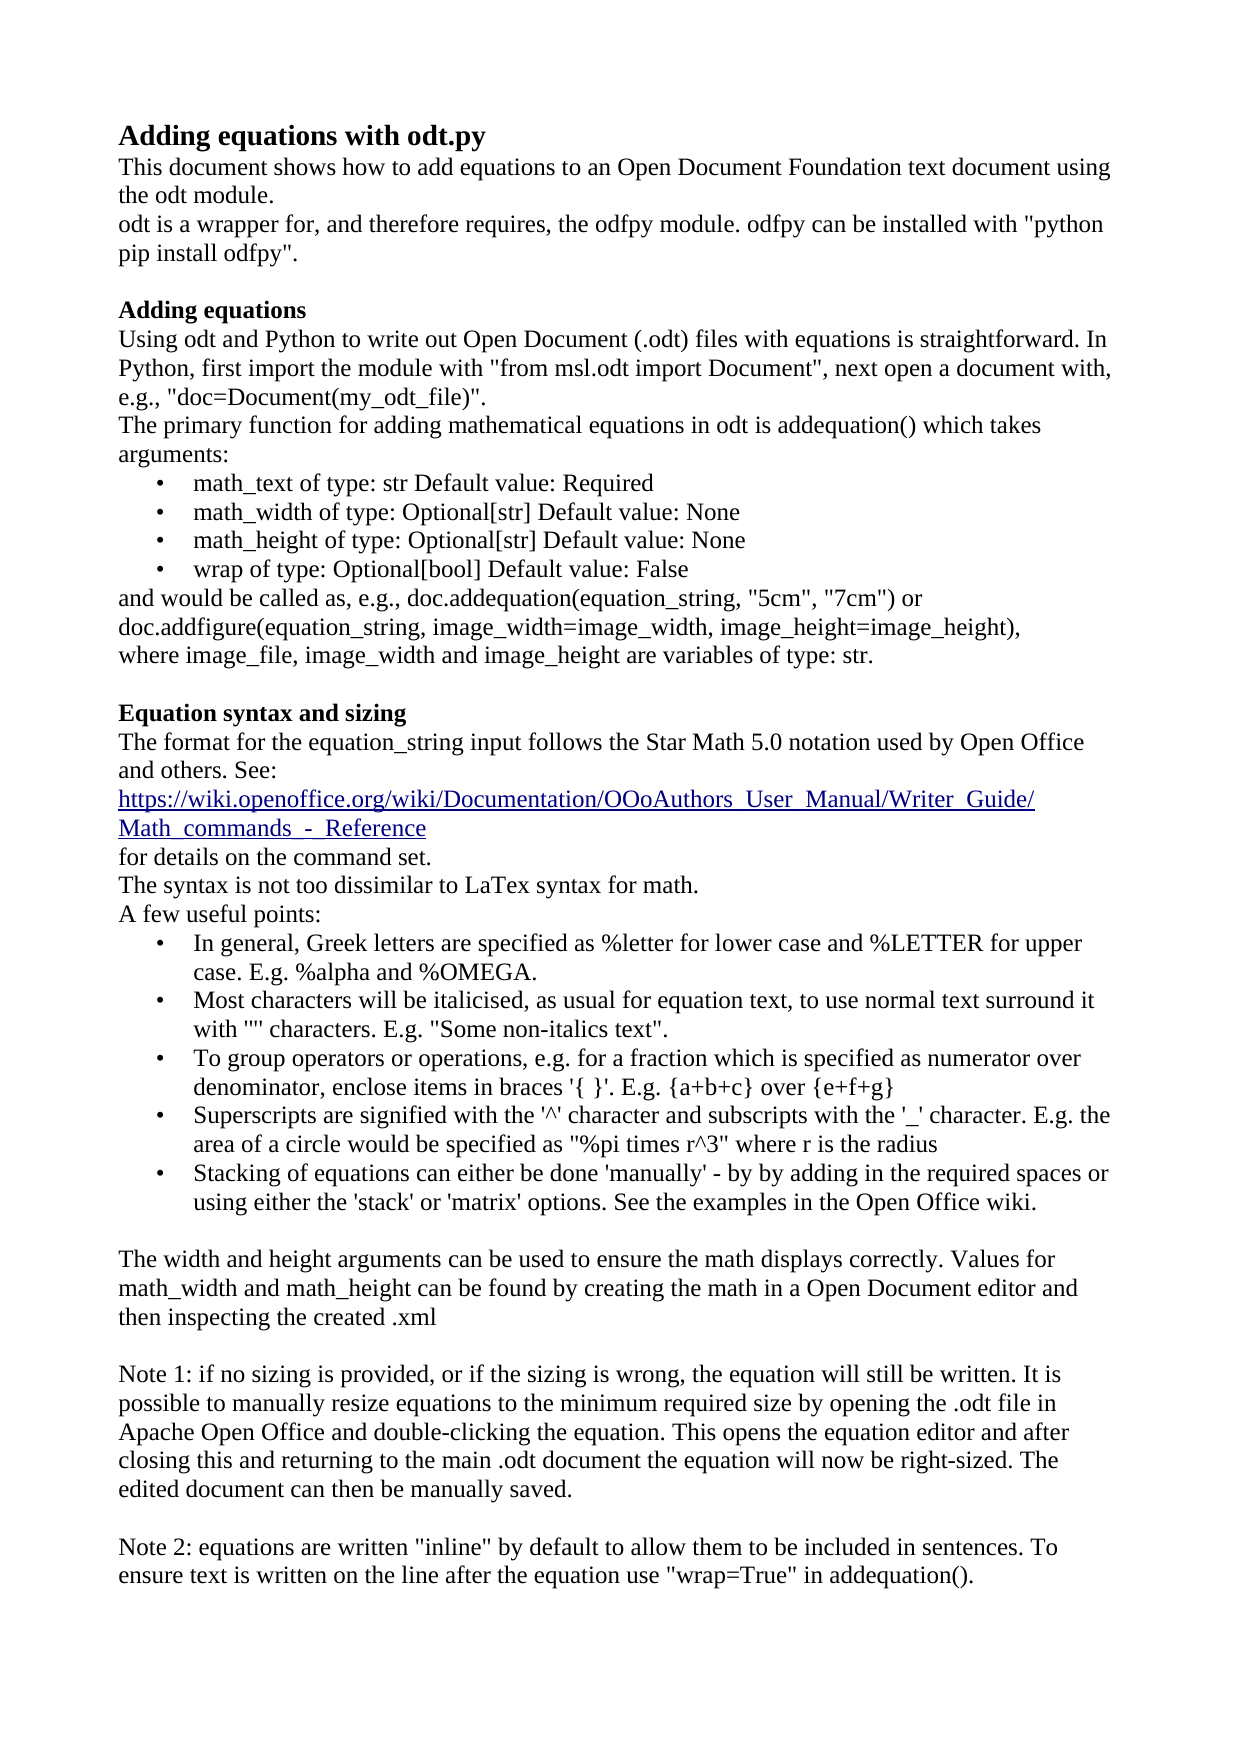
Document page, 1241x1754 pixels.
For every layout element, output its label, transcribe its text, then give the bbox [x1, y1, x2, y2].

list Superscripts are signified with the '^' character and subscripts with the '_' character. E.g. the area of a circle would be specified as "%pi times r^3" where r is the radius [156, 1100, 1122, 1158]
list math_height of type: Optional[str] Default value: None [156, 525, 1122, 554]
text Using odt and Python to write out Open Document (.odt) files with equations is straightforward. In Python, first import the module with "from msl.odt import Document", next open a document with, e.g., "doc=Document(my_odt_file)". [118, 324, 1122, 410]
list wrap of type: Optional[bool] Default value: False [156, 554, 1122, 583]
text The primary function for adding mathematical equations in odt is addequation() which takes arguments: [118, 410, 1122, 468]
text The width and height arguments can be used to ensure the math displays correctly. Values for math_width and math_height can be found by creating the math in a Open Document editor and then inspecting the created .xml Note 1: if no sizing is provided, or if the sizing is wrong, the equation will still be written. It is possible to manually resize equations to the minimum required size by opening the .odt file in Apache Open Office and double-clicking the equation. This opens the equation editor and after closing this and returning to the main .odt document the equation will now be right-sized. The edited document can then be manually saved. Note 2: equations are written "inline" by default to allow them to be included in sentences. To ensure text is written on the line after the equation use "wrap=True" in addequation(). [118, 1215, 1122, 1589]
list math_width of type: Optional[str] Default value: None [156, 497, 1122, 525]
list To group operators or operations, e.g. for a fraction which is specified as numerator over denominator, enclose items in braces '{ }'. E.g. {a+b+c} over {e+f+g} [156, 1043, 1122, 1100]
text The format for the equation_string input follows the Star Math 5.0 notation used by Open Office and others. See: https://wiki.openoffice.org/wiki/Documentation/OOoAuthors_User_Manual/Writer_Guide/Math_commands_-_Reference for details on the command set. The syntax is not too dissimilar to LaTex syntax for math. A few useful points: [118, 727, 1122, 928]
text and would be called as, e.g., doc.addequation(equation_string, "5cm", "7cm") or doc.addfigure(equation_string, image_width=image_width, image_height=image_height), where image_file, image_width and image_height are variables of type: str. [118, 583, 1122, 698]
list Most characters will be italicised, as usual for equation text, to use normal text surround it with '"' characters. E.g. "Some non-italics text". [156, 985, 1122, 1043]
subtitle Equation syntax and sizing [118, 698, 1122, 727]
list Stacking of equations can either be done 'manually' - by by adding in the required spaces or using either the 'stack' or 'matrix' options. See the examples in the Open Office wiki. [156, 1158, 1122, 1215]
list In general, Greek letters are specified as %letter for lower case and %LETTER for upper case. E.g. %alpha and %OMEGA. [156, 928, 1122, 985]
subtitle Adding equations [118, 295, 1122, 324]
subtitle Adding equations with odt.py [118, 118, 1122, 152]
text This document shows how to add equations to an Open Document Foundation text document using the odt module. odt is a wrapper for, and therefore requires, the odfpy module. odfpy can be installed with "python pip install odfpy". [118, 152, 1122, 295]
list math_text of type: str Default value: Required [156, 468, 1122, 497]
